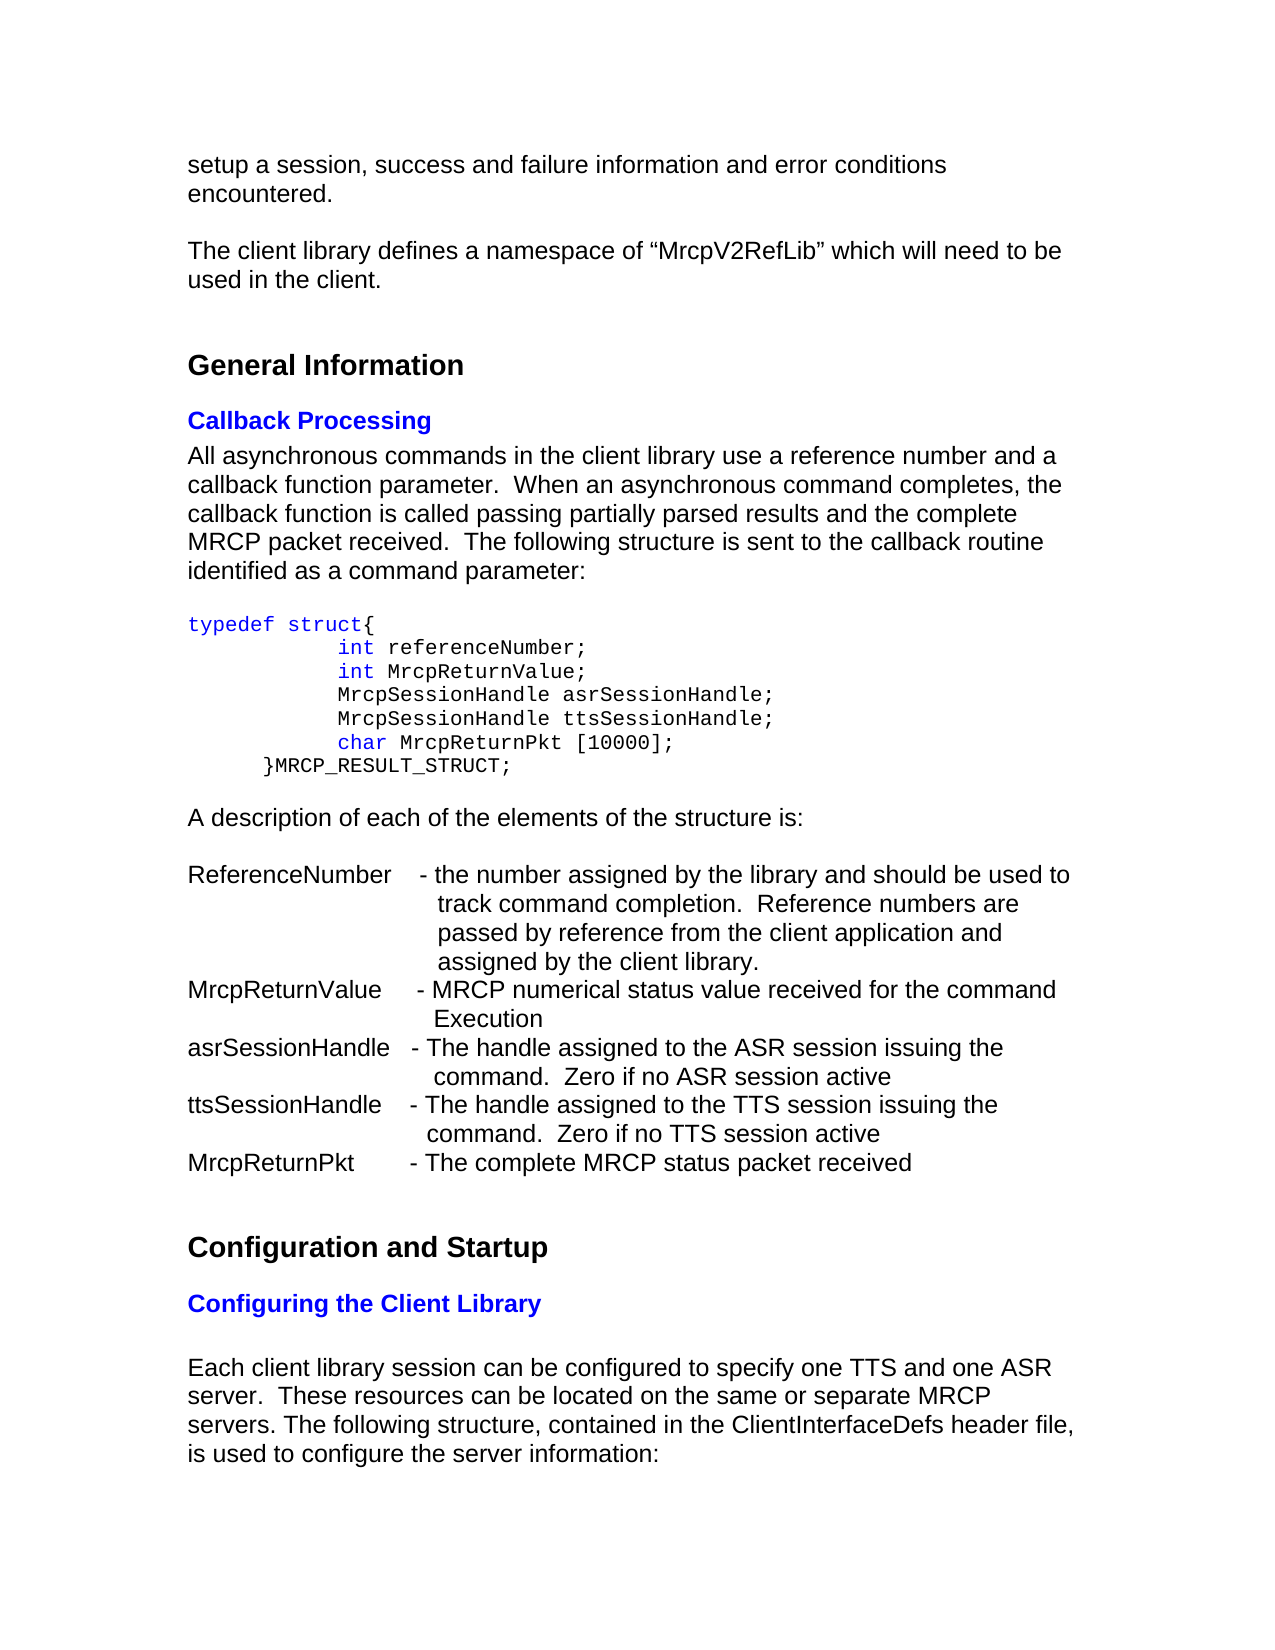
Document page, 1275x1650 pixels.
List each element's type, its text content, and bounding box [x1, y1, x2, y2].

text track command completion. Reference numbers are [412, 889, 1087, 918]
subtitle Configuring the Client Library [187, 1289, 1087, 1317]
text ttsSessionHandle - The handle assigned to the TTS session issuing the [187, 1090, 1087, 1119]
text Each client library session can be configured to specify one TTS and one ASR server. These resources can be located on the same or separate MRCP servers. The following structure, contained in the ClientInterfaceDefs header file, is used to configure the server information: [187, 1352, 1087, 1467]
text A description of each of the elements of the structure is: [187, 803, 1087, 831]
text asrSessionHandle - The handle assigned to the ASR session issuing the [187, 1033, 1087, 1061]
subtitle Callback Processing [187, 406, 1087, 435]
text ReferenceNumber - the number assigned by the library and should be used to [187, 860, 1087, 889]
text All asynchronous commands in the client library use a reference number and a callback function parameter. When an asynchronous command completes, the callback function is called passing partially parsed results and the complete MRCP packet received. The following structure is sent to the callback routine identified as a command parameter: [187, 441, 1087, 585]
text MrcpSessionHandle asrSessionHandle; [187, 684, 1087, 708]
text command. Zero if no ASR session active [337, 1061, 1087, 1090]
text The client library defines a namespace of “MrcpV2RefLib” which will need to be used in the client. [187, 236, 1087, 294]
text passed by reference from the client application and [412, 918, 1087, 946]
text MrcpReturnPkt - The complete MRCP status packet received [187, 1148, 1087, 1176]
text assigned by the client library. [412, 946, 1087, 975]
text MrcpReturnValue - MRCP numerical status value received for the command [187, 975, 1087, 1004]
text command. Zero if no TTS session active [337, 1119, 1087, 1148]
text int MrcpReturnValue; [187, 661, 1087, 684]
text MrcpSessionHandle ttsSessionHandle; [187, 708, 1087, 732]
subtitle General Information [187, 347, 1087, 381]
text typedef struct{ [187, 613, 1087, 637]
text setup a session, success and failure information and error conditions encountered. [187, 150, 1087, 207]
text }MRCP_RESULT_STRUCT; [187, 755, 1087, 779]
text char MrcpReturnPkt [10000]; [187, 732, 1087, 755]
text int referenceNumber; [187, 637, 1087, 661]
subtitle Configuration and Startup [187, 1230, 1087, 1264]
text Execution [337, 1004, 1087, 1033]
